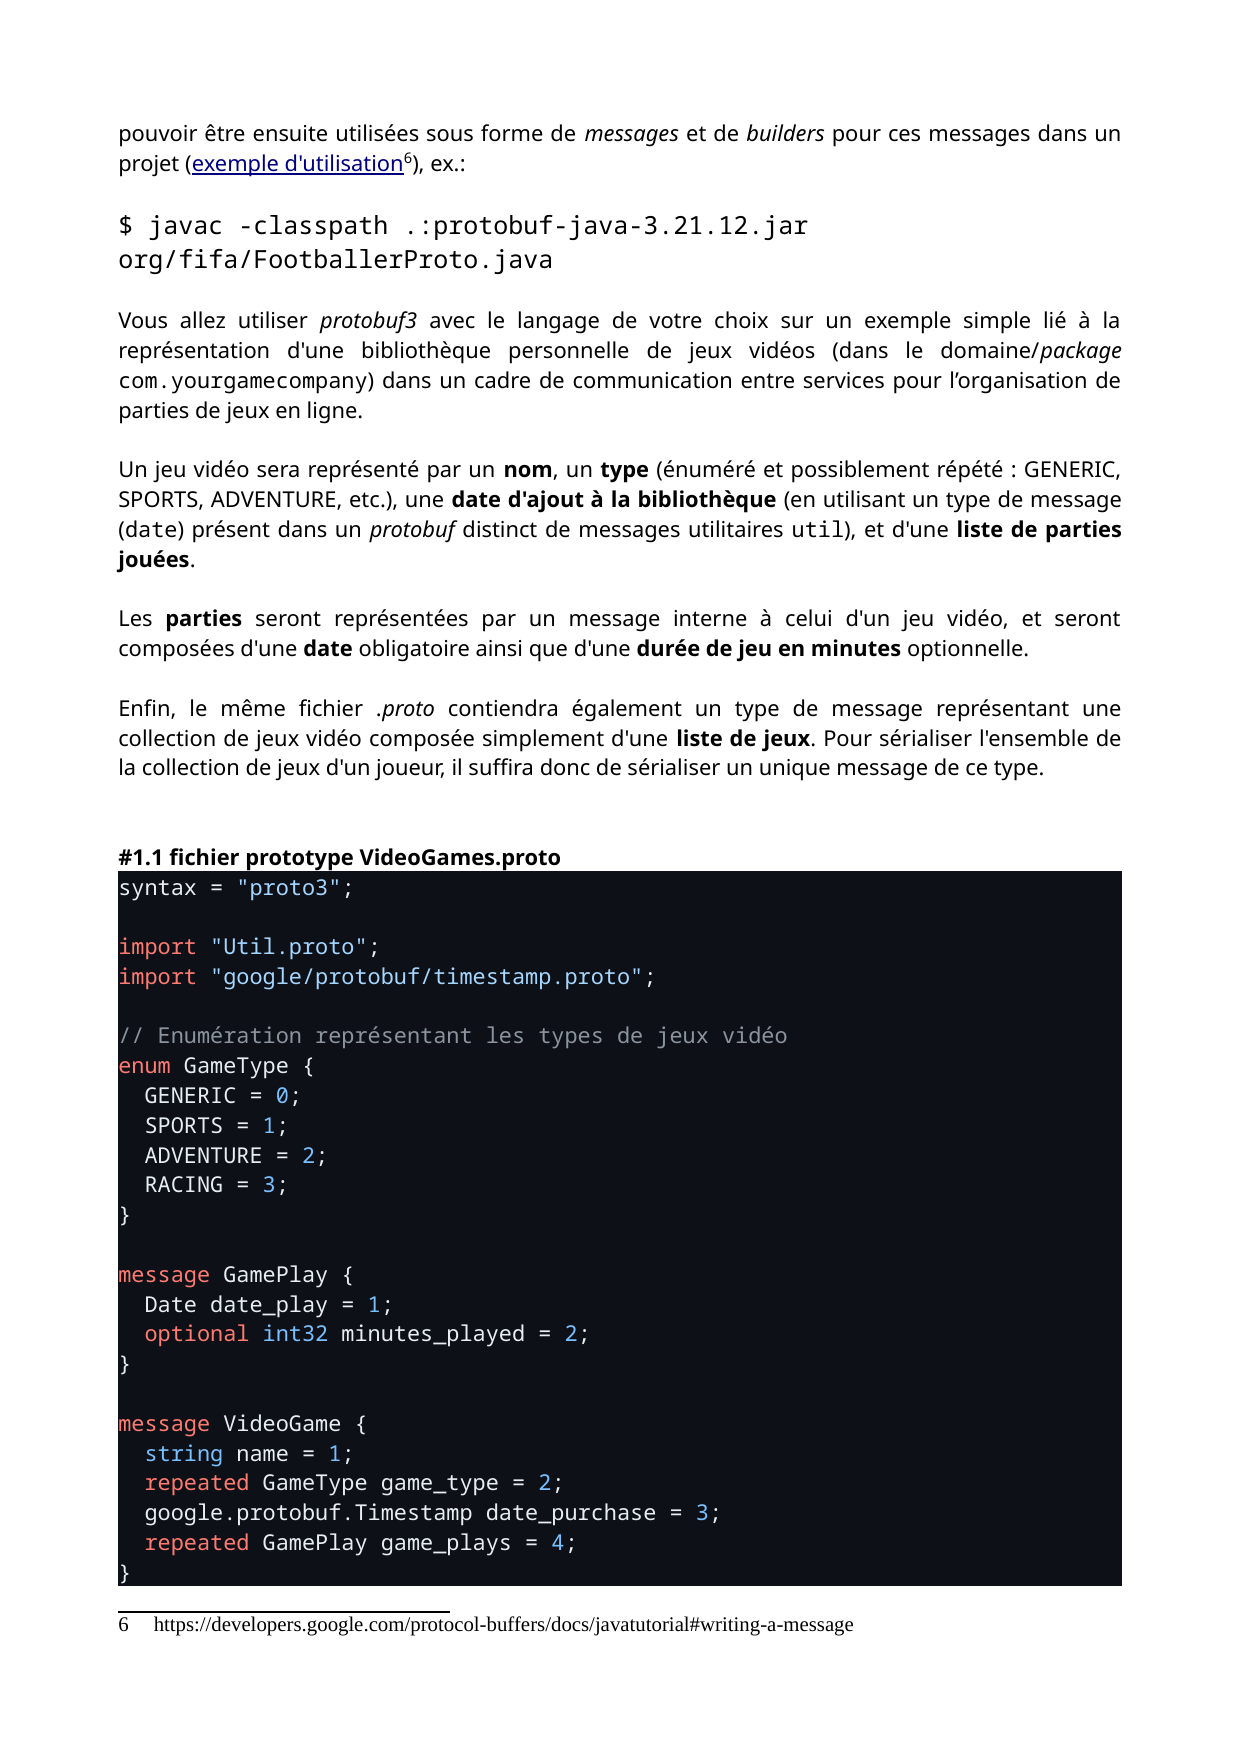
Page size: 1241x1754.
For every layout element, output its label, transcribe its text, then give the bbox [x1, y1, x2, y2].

text syntax = "proto3"; [118, 871, 1122, 901]
text optional int32 minutes_played = 2; [118, 1318, 1122, 1348]
text Les parties seront représentées par un message interne à celui d'un jeu vidéo, et seront composées d'une date obligatoire ainsi que d'une durée de jeu en minutes optionnelle. [118, 603, 1122, 663]
text message GamePlay { [118, 1259, 1122, 1288]
text string name = 1; [118, 1437, 1122, 1467]
text } [118, 1199, 1122, 1229]
text message VideoGame { [118, 1408, 1122, 1437]
text } [118, 1348, 1122, 1378]
text import "google/protobuf/timestamp.proto"; [118, 961, 1122, 991]
text Enfin, le même fichier .proto contiendra également un type de message représentant une collection de jeux vidéo composée simplement d'une liste de jeux. Pour sérialiser l'ensemble de la collection de jeux d'un joueur, il suffira donc de sérialiser un unique message de ce type. [118, 693, 1122, 782]
text } [118, 1557, 1122, 1586]
text enum GameType { [118, 1050, 1122, 1080]
text Un jeu vidéo sera représenté par un nom, un type (énuméré et possiblement répété : GENERIC, SPORTS, ADVENTURE, etc.), une date d'ajout à la bibliothèque (en utilisant un type de message (date) présent dans un protobuf distinct de messages utilitaires util), et d'une liste de parties jouées. [118, 454, 1122, 573]
text https://developers.google.com/protocol-buffers/docs/javatutorial#writing-a-message [118, 1612, 1122, 1636]
text SPORTS = 1; [118, 1110, 1122, 1139]
text // Enumération représentant les types de jeux vidéo [118, 1020, 1122, 1050]
text repeated GameType game_type = 2; [118, 1467, 1122, 1497]
text google.protobuf.Timestamp date_purchase = 3; [118, 1497, 1122, 1527]
text repeated GamePlay game_plays = 4; [118, 1527, 1122, 1557]
text $ javac -classpath .:protobuf-java-3.21.12.jar org/fifa/FootballerProto.java [118, 207, 1122, 276]
text ADVENTURE = 2; [118, 1139, 1122, 1169]
text RACING = 3; [118, 1169, 1122, 1199]
text GENERIC = 0; [118, 1080, 1122, 1110]
text Vous allez utiliser protobuf3 avec le langage de votre choix sur un exemple simple lié à la représentation d'une bibliothèque personnelle de jeux vidéos (dans le domaine/package com.yourgamecompany) dans un cadre de communication entre services pour l’organisation de parties de jeux en ligne. [118, 305, 1122, 424]
text pouvoir être ensuite utilisées sous forme de messages et de builders pour ces messages dans un projet (exemple d'utilisation), ex.: [118, 118, 1122, 178]
text import "Util.proto"; [118, 931, 1122, 961]
text #1.1 fichier prototype VideoGames.proto [118, 842, 1122, 871]
text Date date_play = 1; [118, 1288, 1122, 1318]
